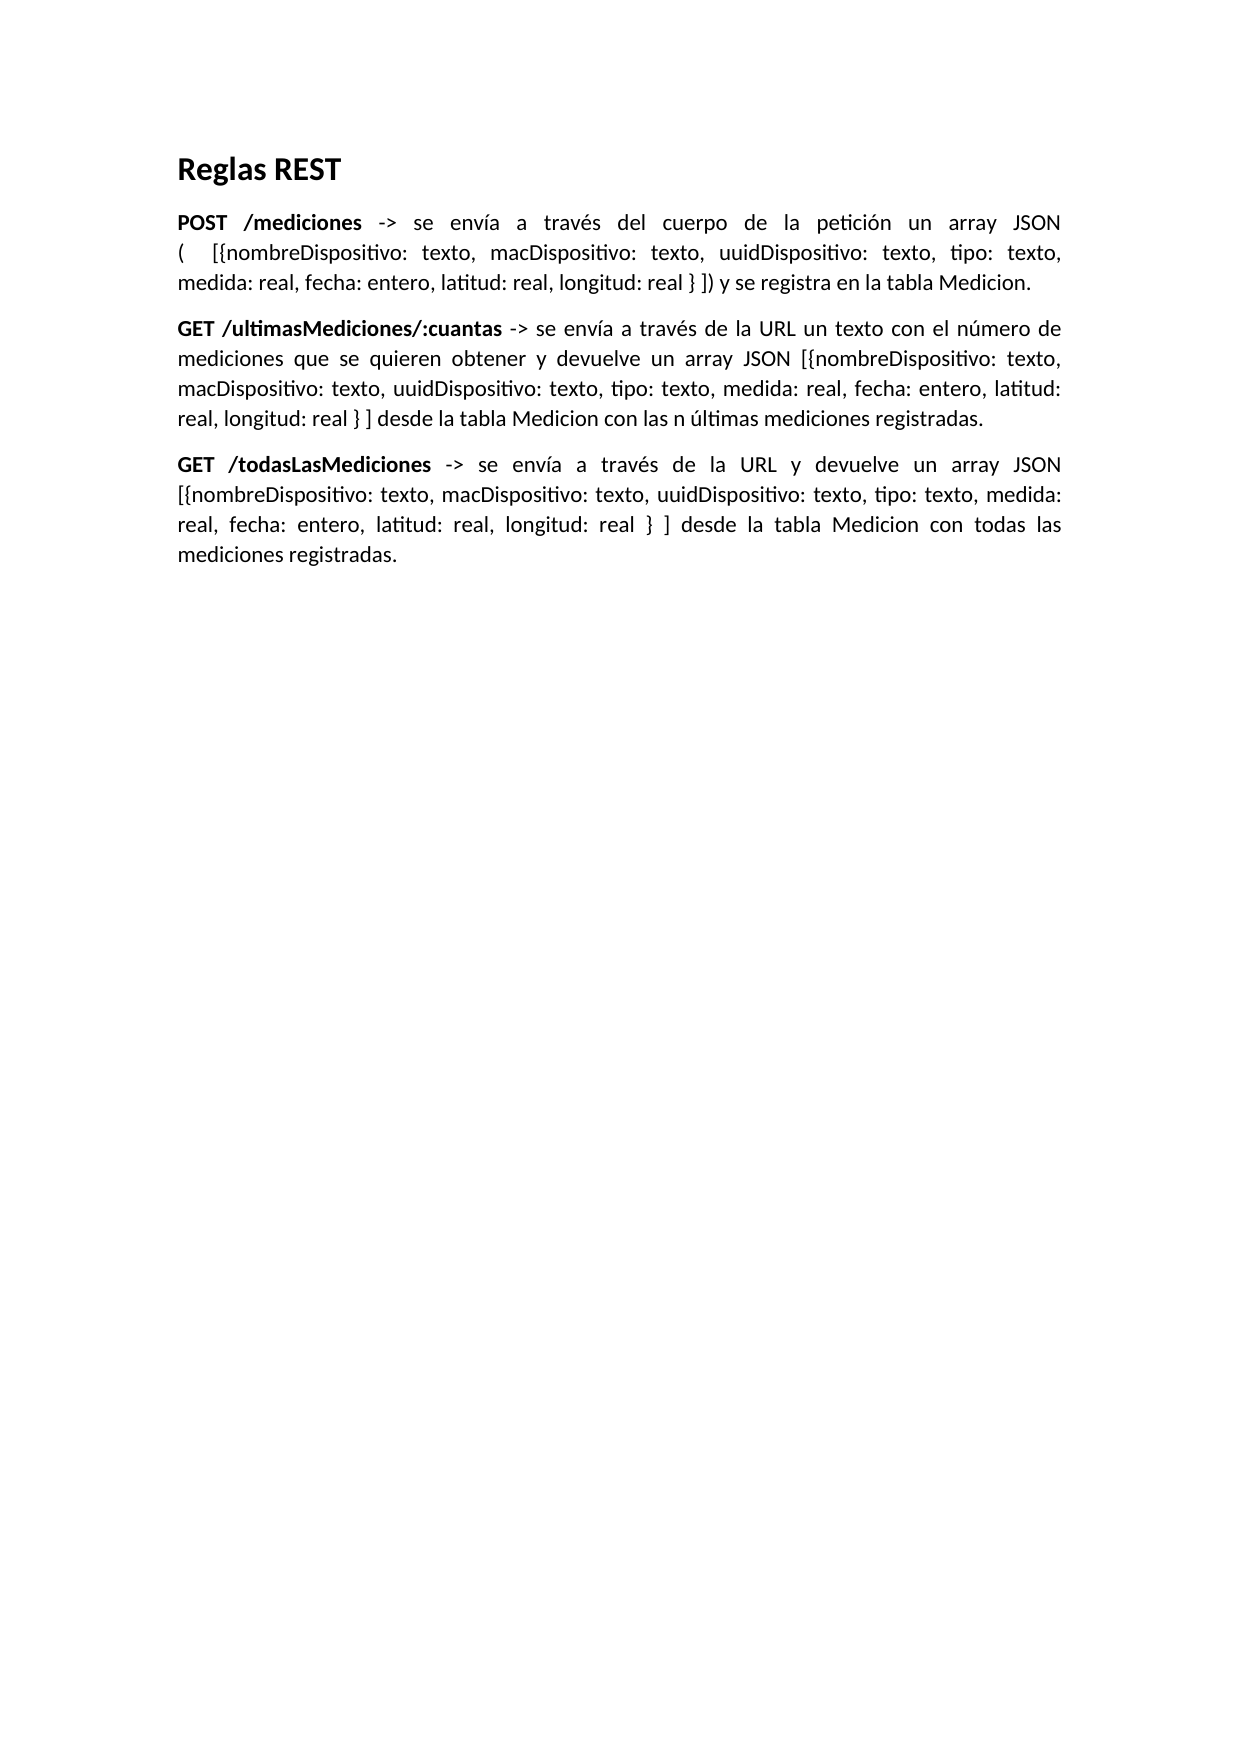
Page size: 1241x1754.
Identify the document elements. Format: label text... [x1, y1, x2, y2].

text POST /mediciones -> se envía a través del cuerpo de la petición un array JSON ( [{nombreDispositivo: texto, macDispositivo: texto, uuidDispositivo: texto, tipo: texto, medida: real, fecha: entero, latitud: real, longitud: real } ]) y se registra en la tabla Medicion. [177, 208, 1063, 296]
text Reglas REST [177, 148, 1063, 188]
text GET /todasLasMediciones -> se envía a través de la URL y devuelve un array JSON [{nombreDispositivo: texto, macDispositivo: texto, uuidDispositivo: texto, tipo: texto, medida: real, fecha: entero, latitud: real, longitud: real } ] desde la tabla Medicion con todas las mediciones registradas. [177, 450, 1063, 568]
text GET /ultimasMediciones/:cuantas -> se envía a través de la URL un texto con el número de mediciones que se quieren obtener y devuelve un array JSON [{nombreDispositivo: texto, macDispositivo: texto, uuidDispositivo: texto, tipo: texto, medida: real, fecha: entero, latitud: real, longitud: real } ] desde la tabla Medicion con las n últimas mediciones registradas. [177, 314, 1063, 432]
